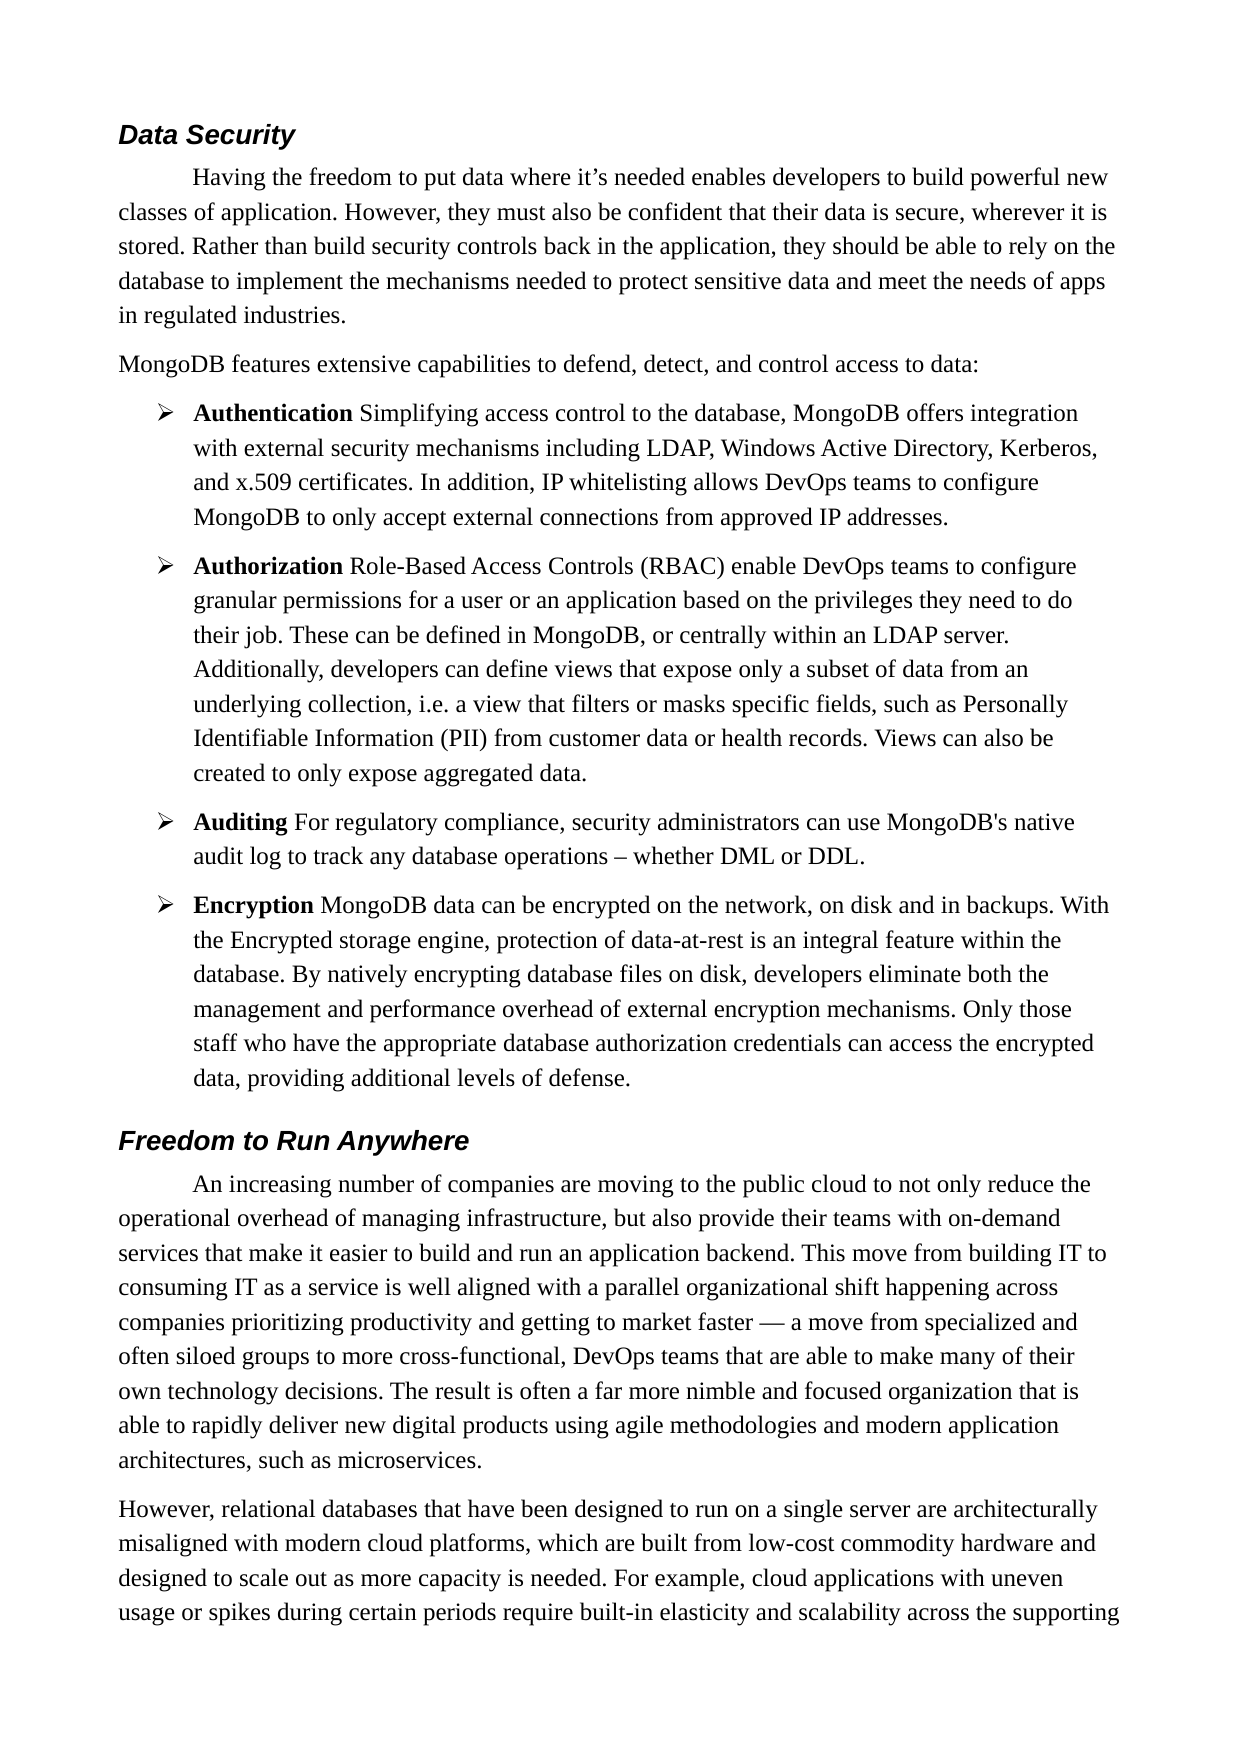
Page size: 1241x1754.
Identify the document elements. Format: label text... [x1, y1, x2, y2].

text MongoDB features extensive capabilities to defend, detect, and control access to data: [118, 349, 1122, 378]
text Having the freedom to put data where it’s needed enables developers to build powerful new classes of application. However, they must also be confident that their data is secure, wherever it is stored. Rather than build security controls back in the application, they should be able to rely on the database to implement the mechanisms needed to protect sensitive data and meet the needs of apps in regulated industries. [118, 162, 1122, 329]
list Auditing For regulatory compliance, security administrators can use MongoDB's native audit log to track any database operations – whether DML or DDL. [156, 807, 1122, 870]
subtitle Data Security [118, 118, 1122, 150]
text However, relational databases that have been designed to run on a single server are architecturally misaligned with modern cloud platforms, which are built from low-cost commodity hardware and designed to scale out as more capacity is needed. For example, cloud applications with uneven usage or spikes during certain periods require built-in elasticity and scalability across the supporting [118, 1494, 1122, 1626]
list Encryption MongoDB data can be encrypted on the network, on disk and in backups. With the Encrypted storage engine, protection of data-at-rest is an integral feature within the database. By natively encrypting database files on disk, developers eliminate both the management and performance overhead of external encryption mechanisms. Only those staff who have the appropriate database authorization credentials can access the encrypted data, providing additional levels of defense. [156, 891, 1122, 1092]
list Authorization Role-Based Access Controls (RBAC) enable DevOps teams to configure granular permissions for a user or an application based on the privileges they need to do their job. These can be defined in MongoDB, or centrally within an LDAP server. Additionally, developers can define views that expose only a subset of data from an underlying collection, i.e. a view that filters or masks specific fields, such as Personally Identifiable Information (PII) from customer data or health records. Views can also be created to only expose aggregated data. [156, 551, 1122, 787]
text An increasing number of companies are moving to the public cloud to not only reduce the operational overhead of managing infrastructure, but also provide their teams with on-demand services that make it easier to build and run an application backend. This move from building IT to consuming IT as a service is well aligned with a parallel organizational shift happening across companies prioritizing productivity and getting to market faster — a move from specialized and often siloed groups to more cross-functional, DevOps teams that are able to make many of their own technology decisions. The result is often a far more nimble and focused organization that is able to rapidly deliver new digital products using agile methodologies and modern application architectures, such as microservices. [118, 1169, 1122, 1473]
list Authentication Simplifying access control to the database, MongoDB offers integration with external security mechanisms including LDAP, Windows Active Directory, Kerberos, and x.509 certificates. In addition, IP whitelisting allows DevOps teams to configure MongoDB to only accept external connections from approved IP addresses. [156, 398, 1122, 531]
subtitle Freedom to Run Anywhere [118, 1124, 1122, 1156]
